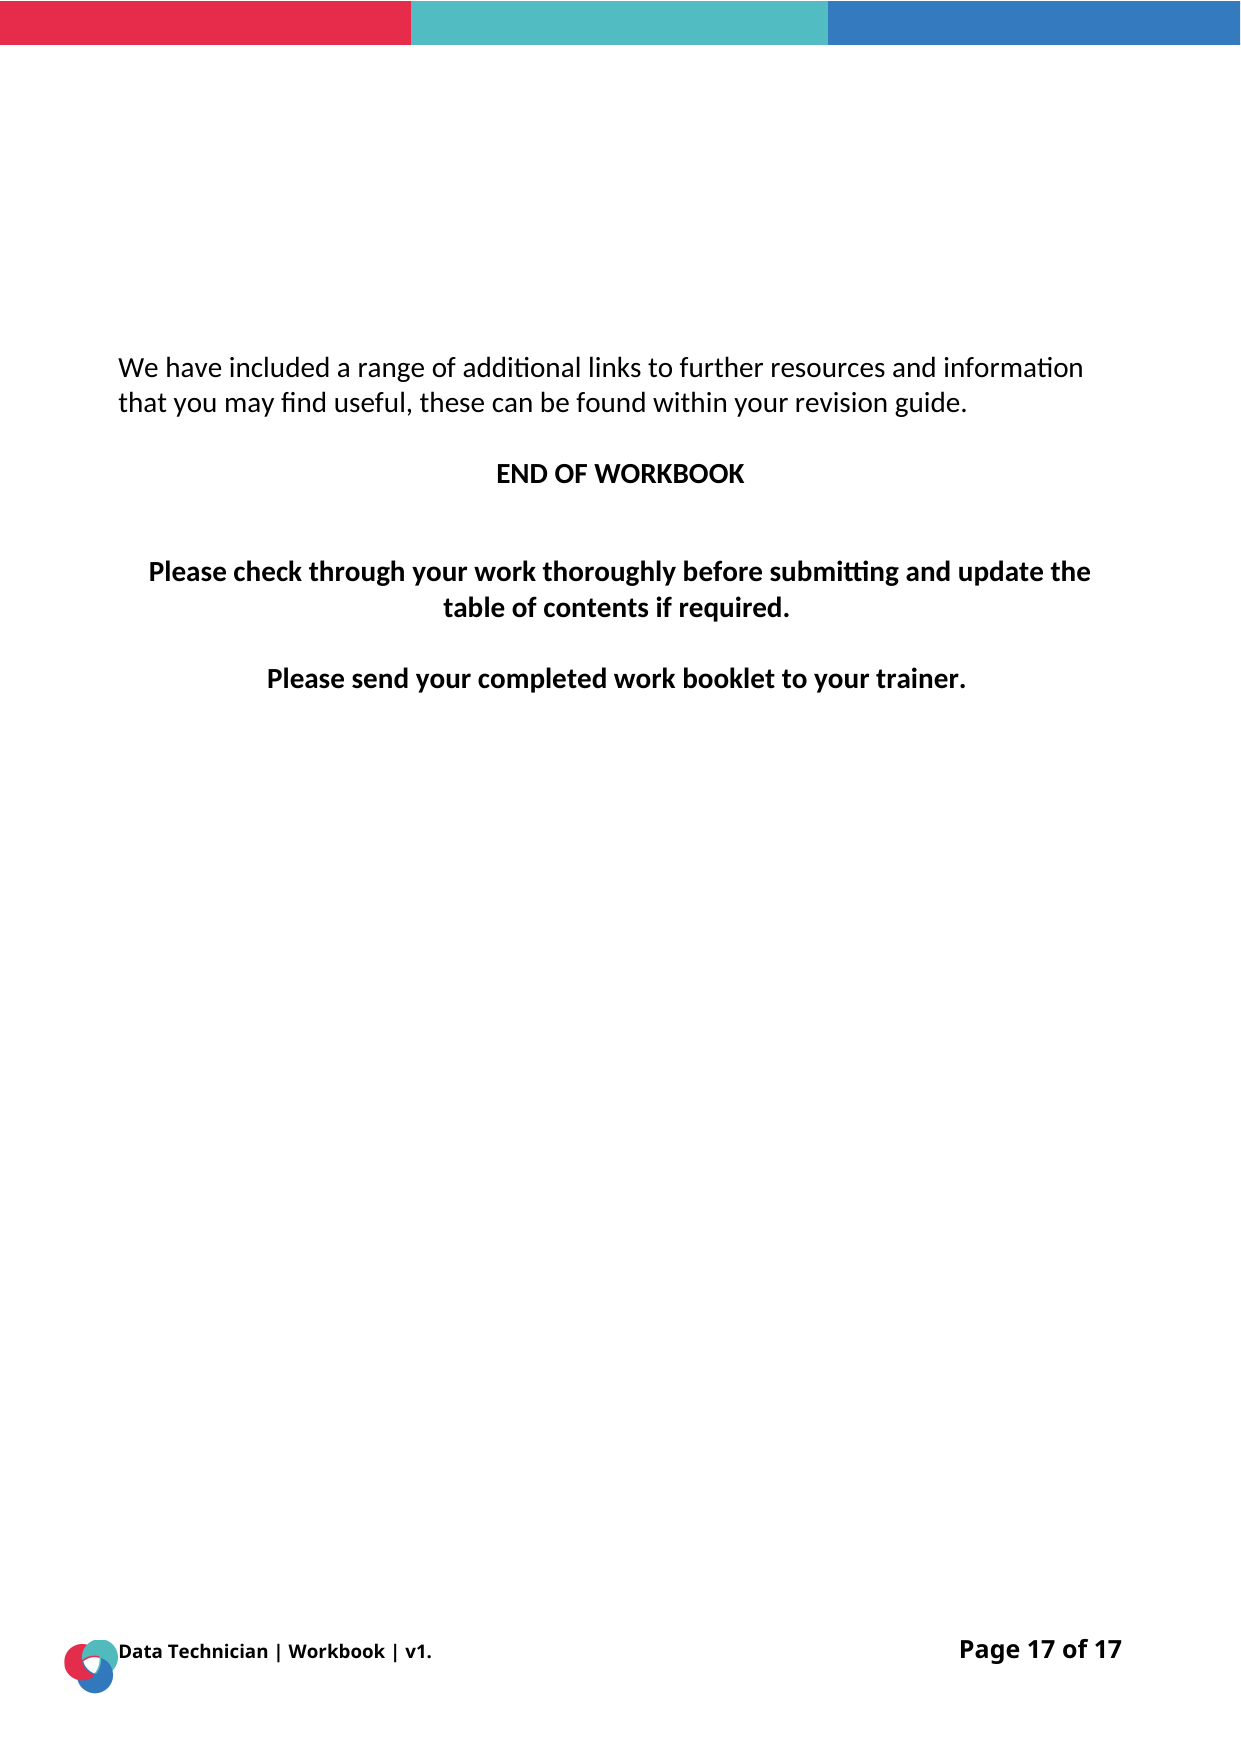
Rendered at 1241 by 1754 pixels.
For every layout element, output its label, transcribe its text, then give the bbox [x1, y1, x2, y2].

text We have included a range of additional links to further resources and information that you may find useful, these can be found within your revision guide. [118, 349, 1122, 420]
text Please check through your work thoroughly before submitting and update the table of contents if required. [118, 553, 1122, 624]
table_header Additional Information [119, 180, 1122, 277]
text END OF WORKBOOK [118, 456, 1122, 491]
text Please send your completed work booklet to your trainer. [118, 660, 1122, 696]
